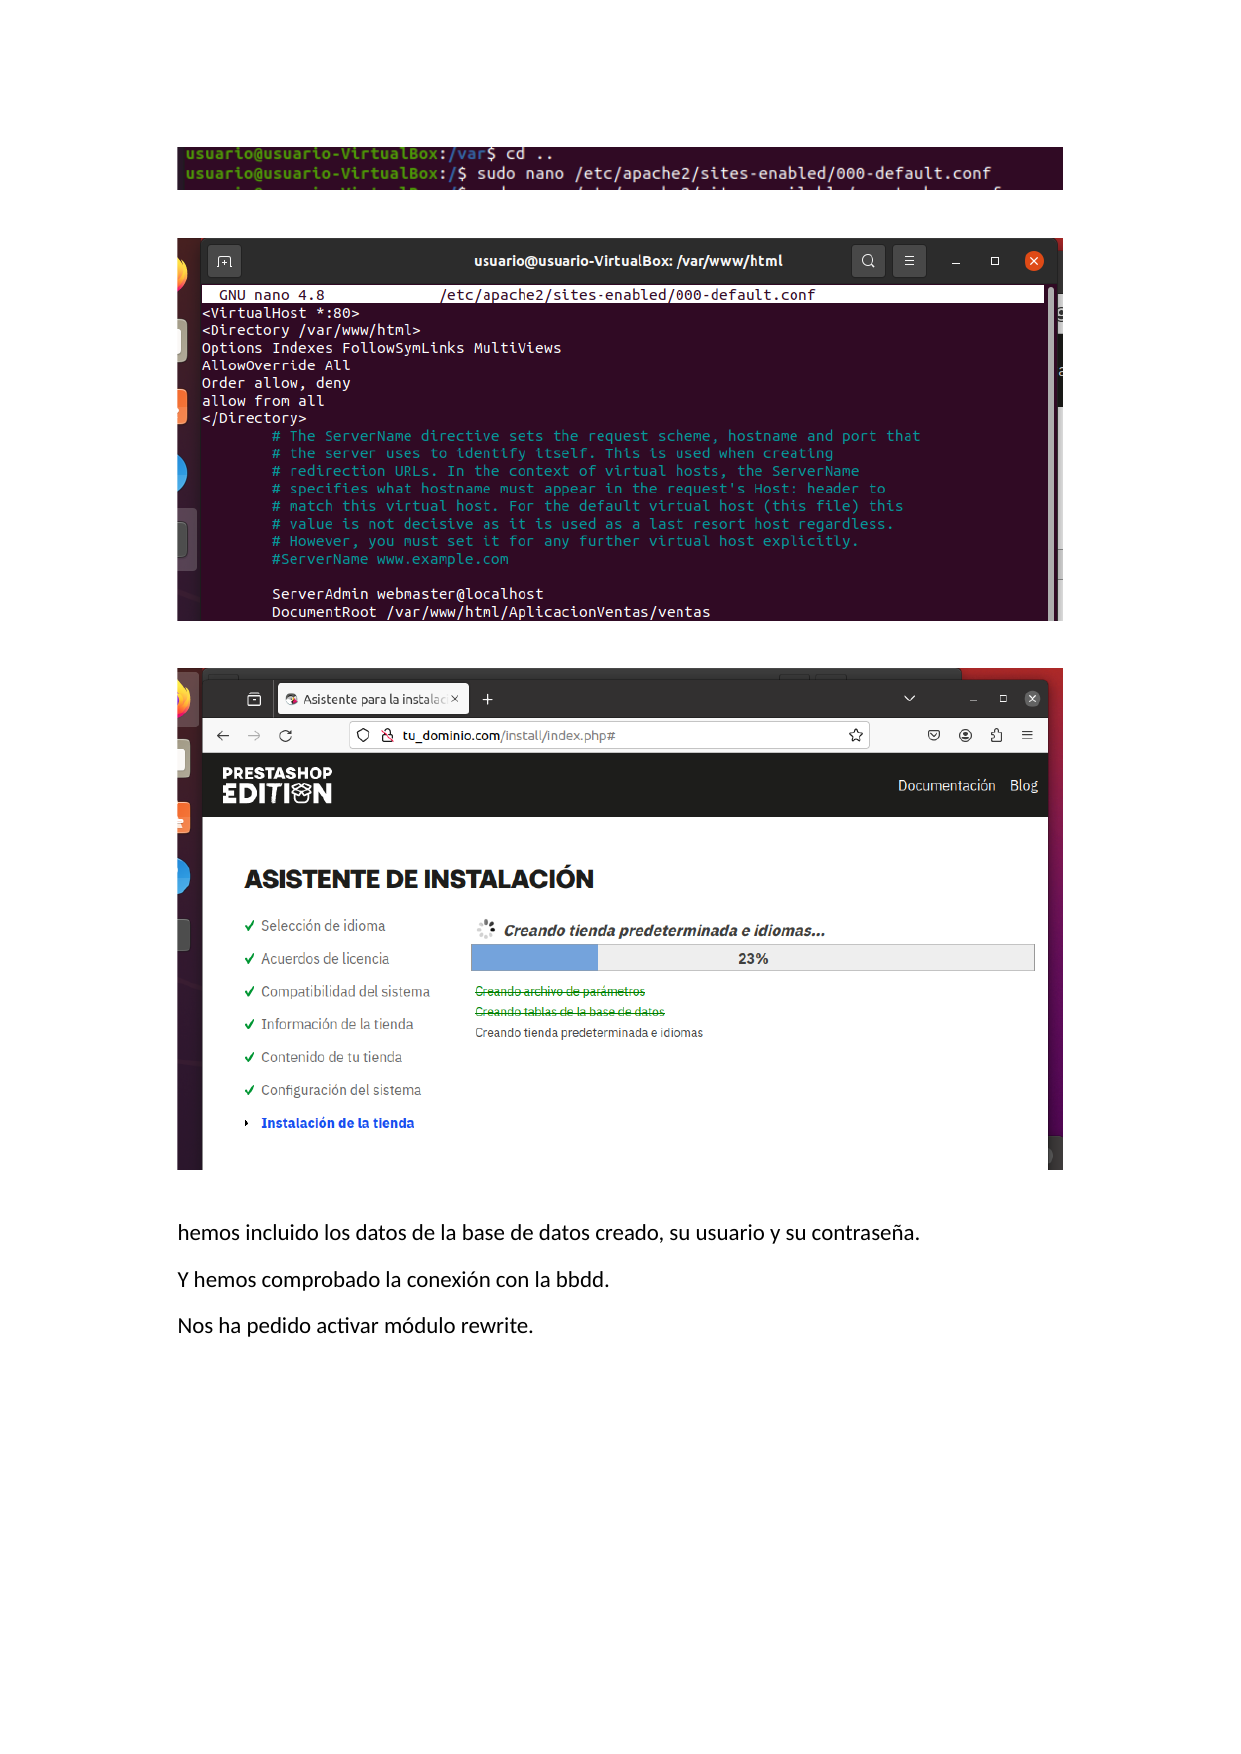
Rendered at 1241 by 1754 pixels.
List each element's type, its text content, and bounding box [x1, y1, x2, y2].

picture [177, 238, 1063, 621]
picture [177, 668, 1063, 1170]
text hemos incluido los datos de la base de datos creado, su usuario y su contraseña. [177, 1218, 1063, 1246]
text Nos ha pedido activar módulo rewrite. [177, 1311, 1063, 1339]
text Y hemos comprobado la conexión con la bbdd. [177, 1265, 1063, 1293]
picture [177, 147, 1063, 190]
